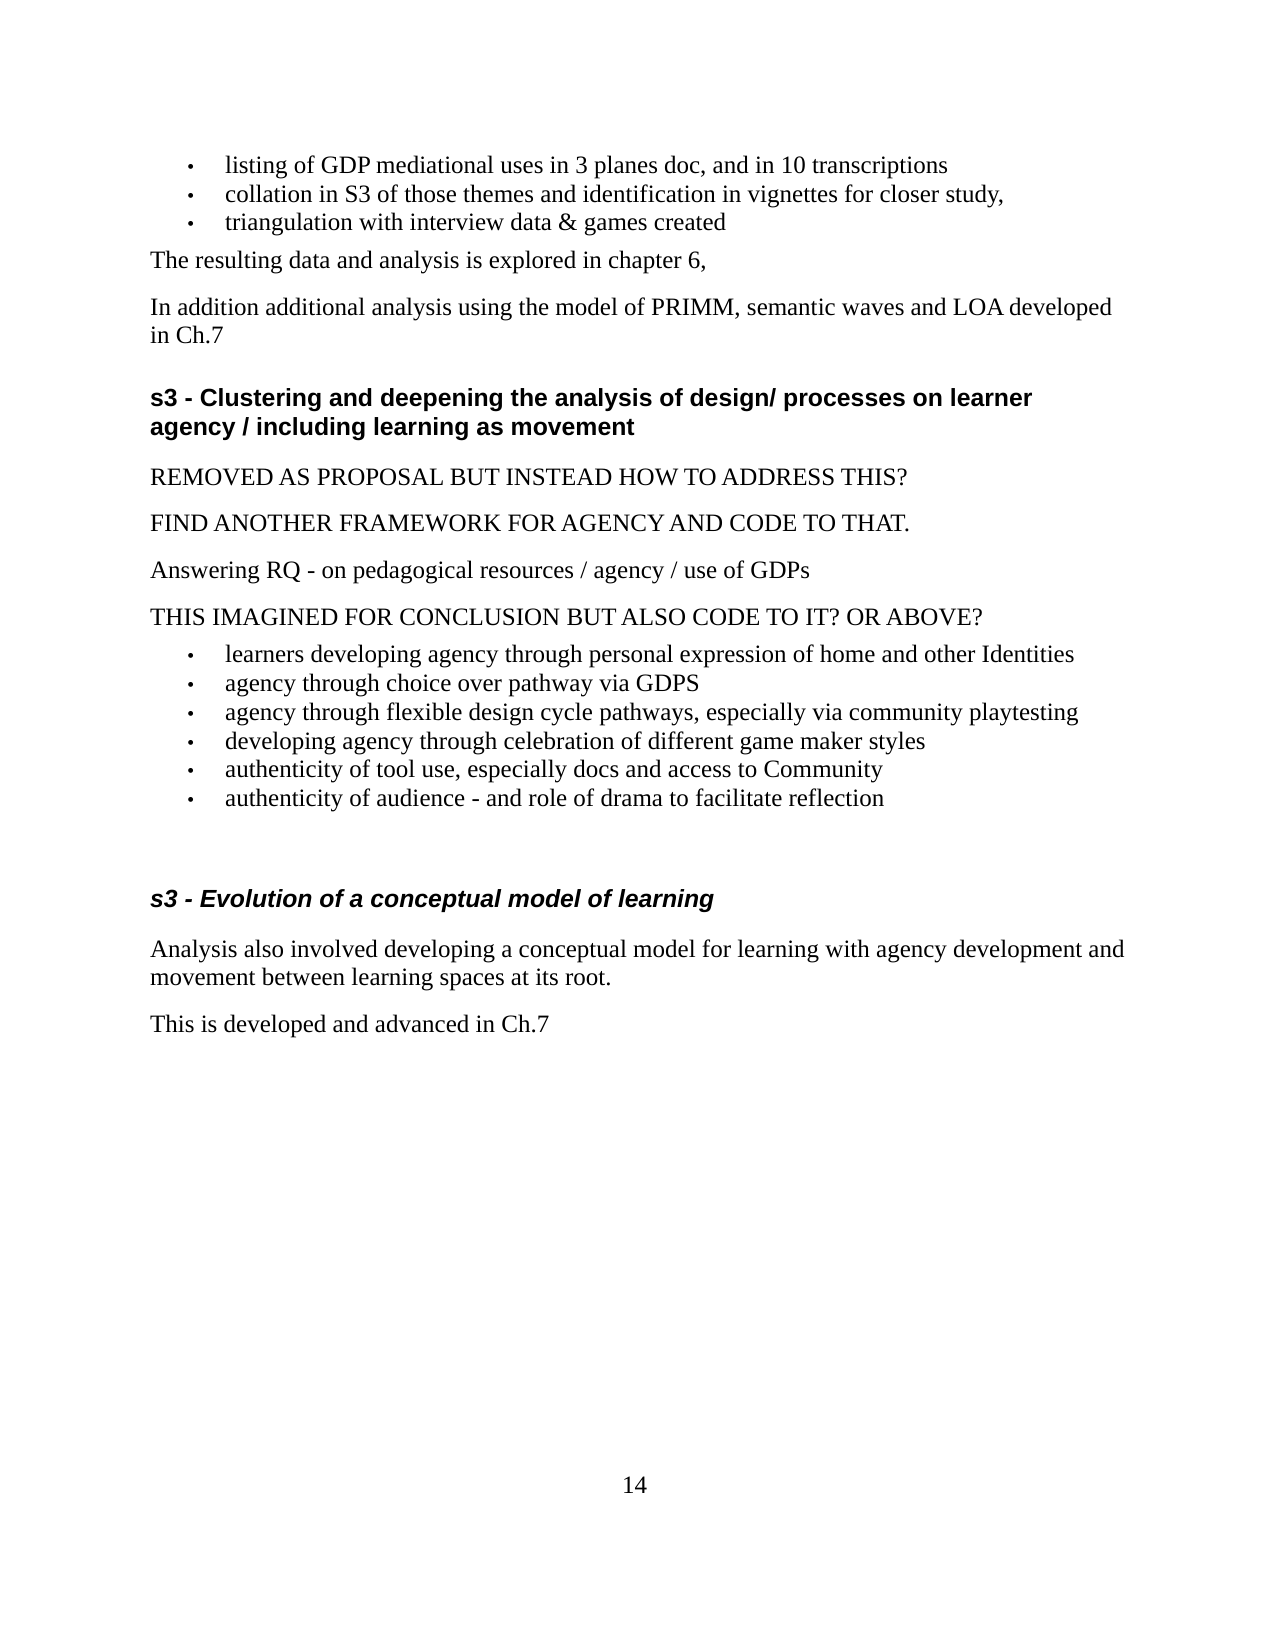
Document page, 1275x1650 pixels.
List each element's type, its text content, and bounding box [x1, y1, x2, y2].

text This is developed and advanced in Ch.7 [150, 1009, 1125, 1038]
text FIND ANOTHER FRAMEWORK FOR AGENCY AND CODE TO THAT. [150, 508, 1125, 537]
list collation in S3 of those themes and identification in vignettes for closer study, [187, 179, 1125, 207]
text Answering RQ - on pedagogical resources / agency / use of GDPs [150, 555, 1125, 584]
text Analysis also involved developing a conceptual model for learning with agency development and movement between learning spaces at its root. [150, 934, 1125, 991]
text The resulting data and analysis is explored in chapter 6, [150, 245, 1125, 274]
list listing of GDP mediational uses in 3 planes doc, and in 10 transcriptions [187, 150, 1125, 179]
list agency through flexible design cycle pathways, especially via community playtesting [187, 697, 1125, 726]
text REMOVED AS PROPOSAL BUT INSTEAD HOW TO ADDRESS THIS? [150, 462, 1125, 491]
list agency through choice over pathway via GDPS [187, 668, 1125, 697]
list triangulation with interview data & games created [187, 207, 1125, 236]
list authenticity of audience - and role of drama to facilitate reflection [187, 783, 1125, 812]
list authenticity of tool use, especially docs and access to Community [187, 754, 1125, 783]
text THIS IMAGINED FOR CONCLUSION BUT ALSO CODE TO IT? OR ABOVE? [150, 602, 1125, 631]
subtitle s3 - Evolution of a conceptual model of learning [150, 884, 1125, 912]
list developing agency through celebration of different game maker styles [187, 726, 1125, 754]
list learners developing agency through personal expression of home and other Identities [187, 639, 1125, 668]
subtitle s3 - Clustering and deepening the analysis of design/ processes on learner agency / including learning as movement [150, 383, 1125, 440]
text In addition additional analysis using the model of PRIMM, semantic waves and LOA developed in Ch.7 [150, 292, 1125, 349]
